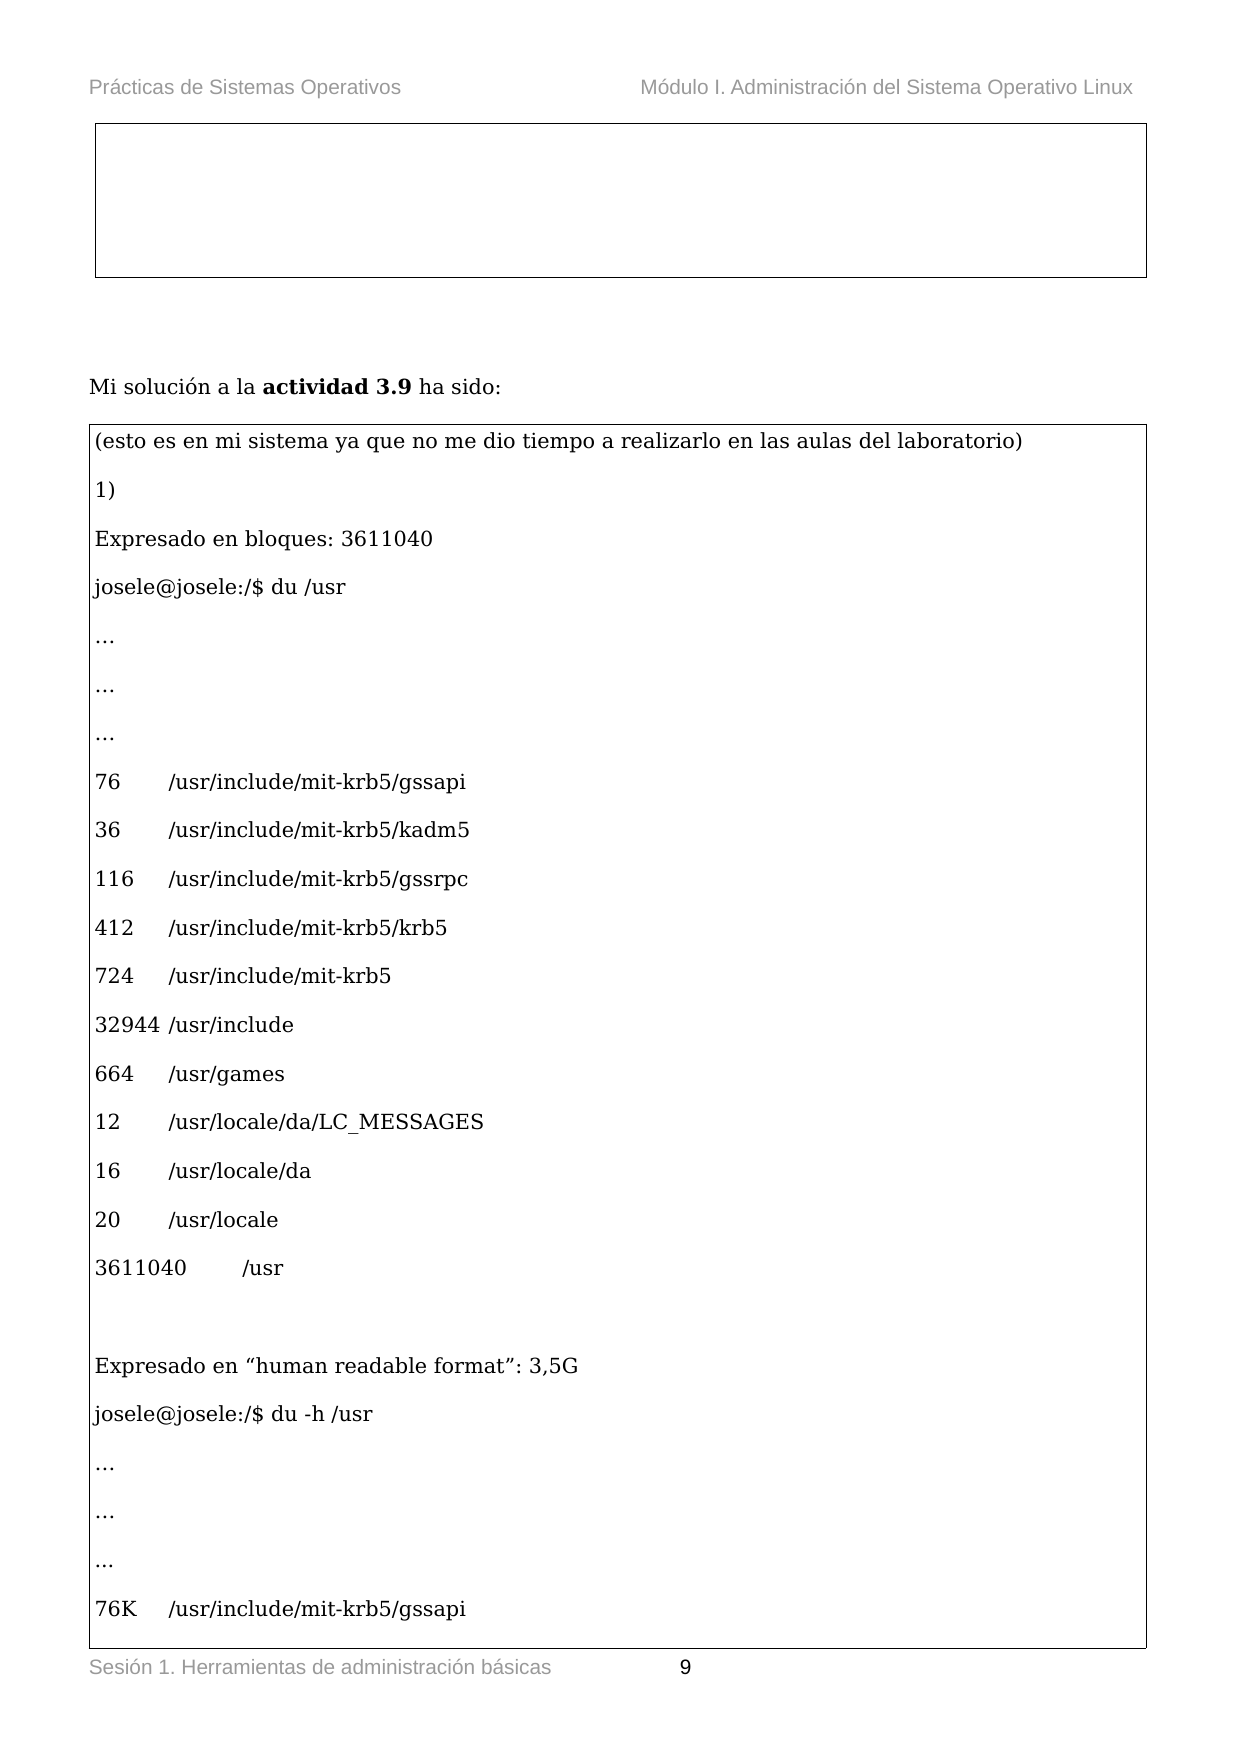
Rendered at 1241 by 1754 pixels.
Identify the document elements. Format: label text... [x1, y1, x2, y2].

table_header [96, 124, 1146, 277]
text Mi solución a la actividad 3.9 ha sido: [89, 374, 1146, 399]
table_header (esto es en mi sistema ya que no me dio tiempo a realizarlo en las aulas del laboratorio) 1) Expresado en bloques: 3611040 josele@josele:/$ du /usr … … … 76 /usr/include/mit-krb5/gssapi 36 /usr/include/mit-krb5/kadm5 116 /usr/include/mit-krb5/gssrpc 412 /usr/include/mit-krb5/krb5 724 /usr/include/mit-krb5 32944 /usr/include 664 /usr/games 12 /usr/locale/da/LC_MESSAGES 16 /usr/locale/da 20 /usr/locale 3611040 /usr Expresado en “human readable format”: 3,5G josele@josele:/$ du -h /usr … … ... 76K /usr/include/mit-krb5/gssapi [90, 425, 1146, 1648]
